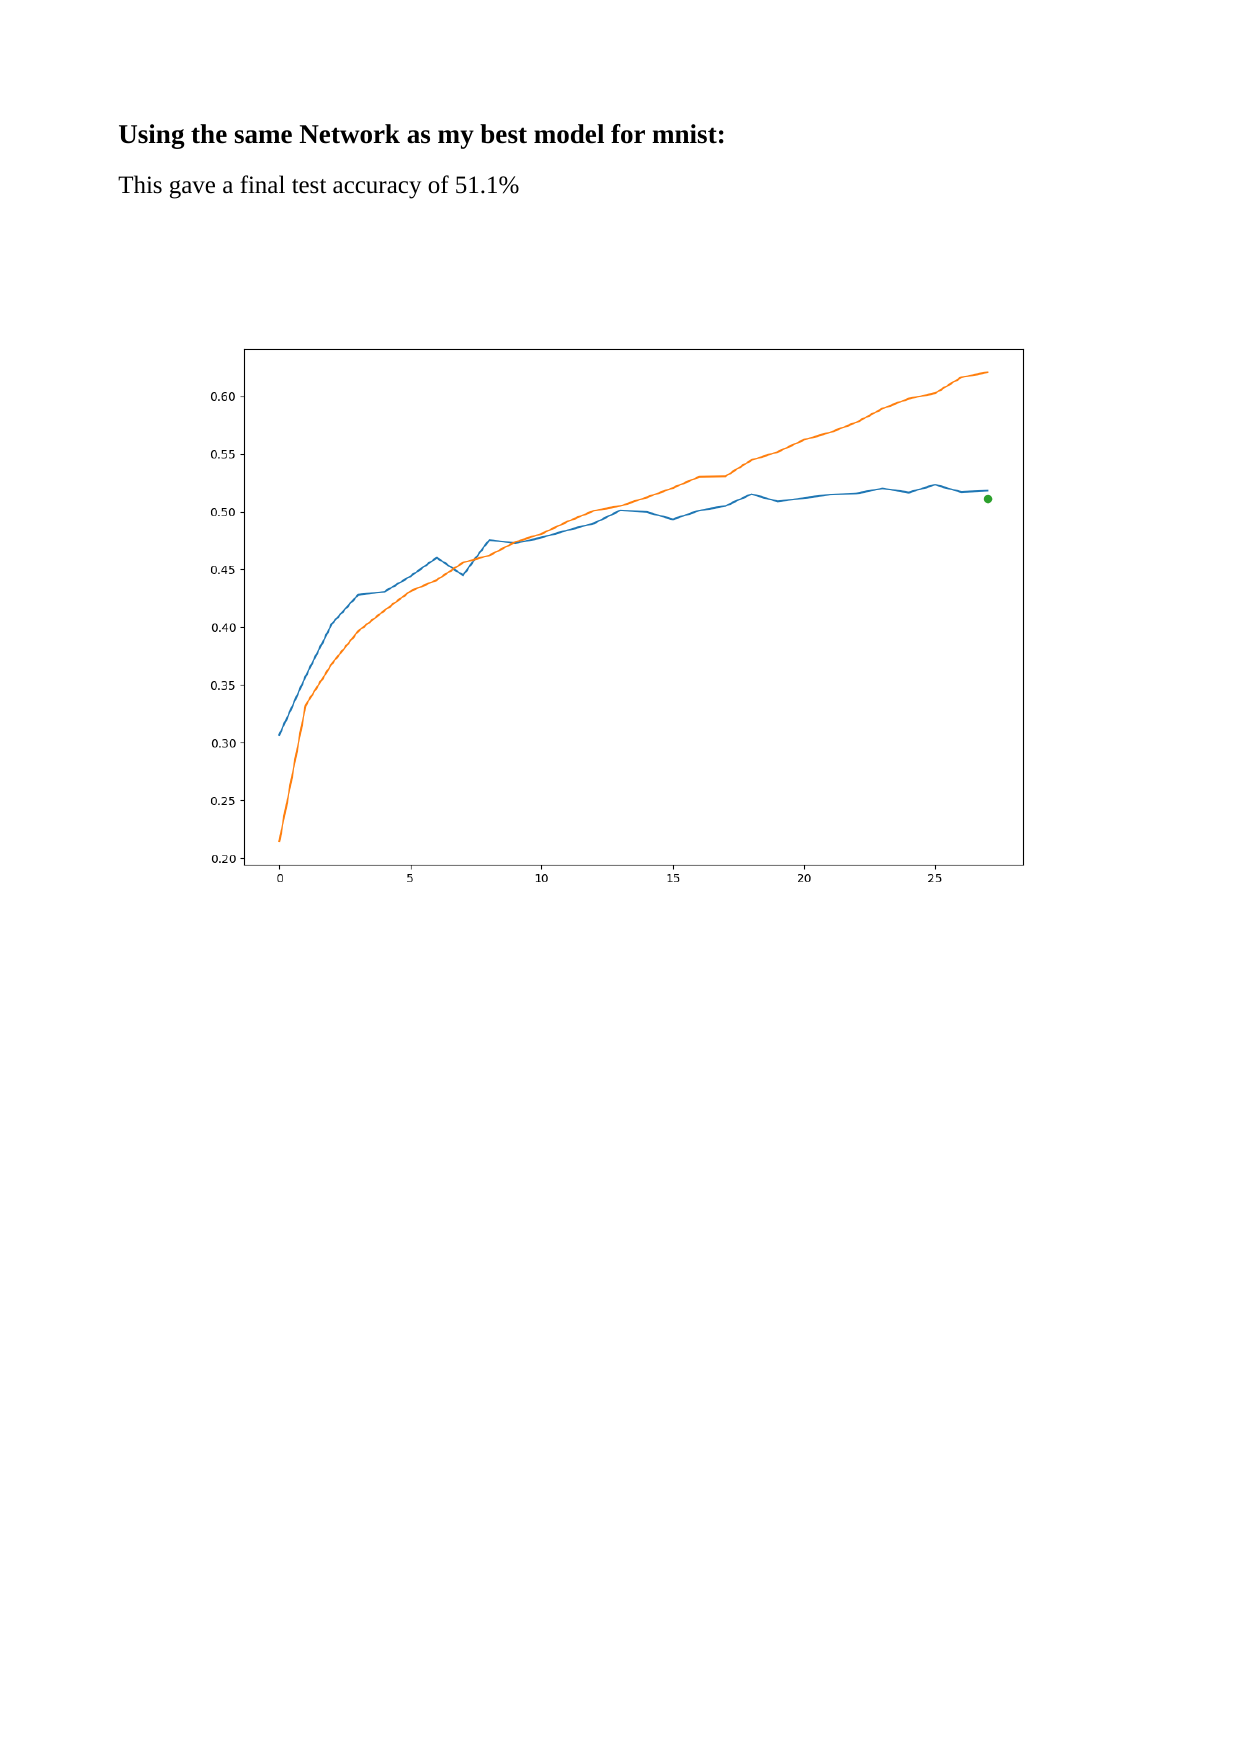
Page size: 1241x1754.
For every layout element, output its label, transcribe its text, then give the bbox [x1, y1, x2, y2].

text This gave a final test accuracy of 51.1% [118, 170, 1122, 199]
picture [118, 268, 1123, 938]
text Using the same Network as my best model for mnist: [118, 118, 1122, 149]
